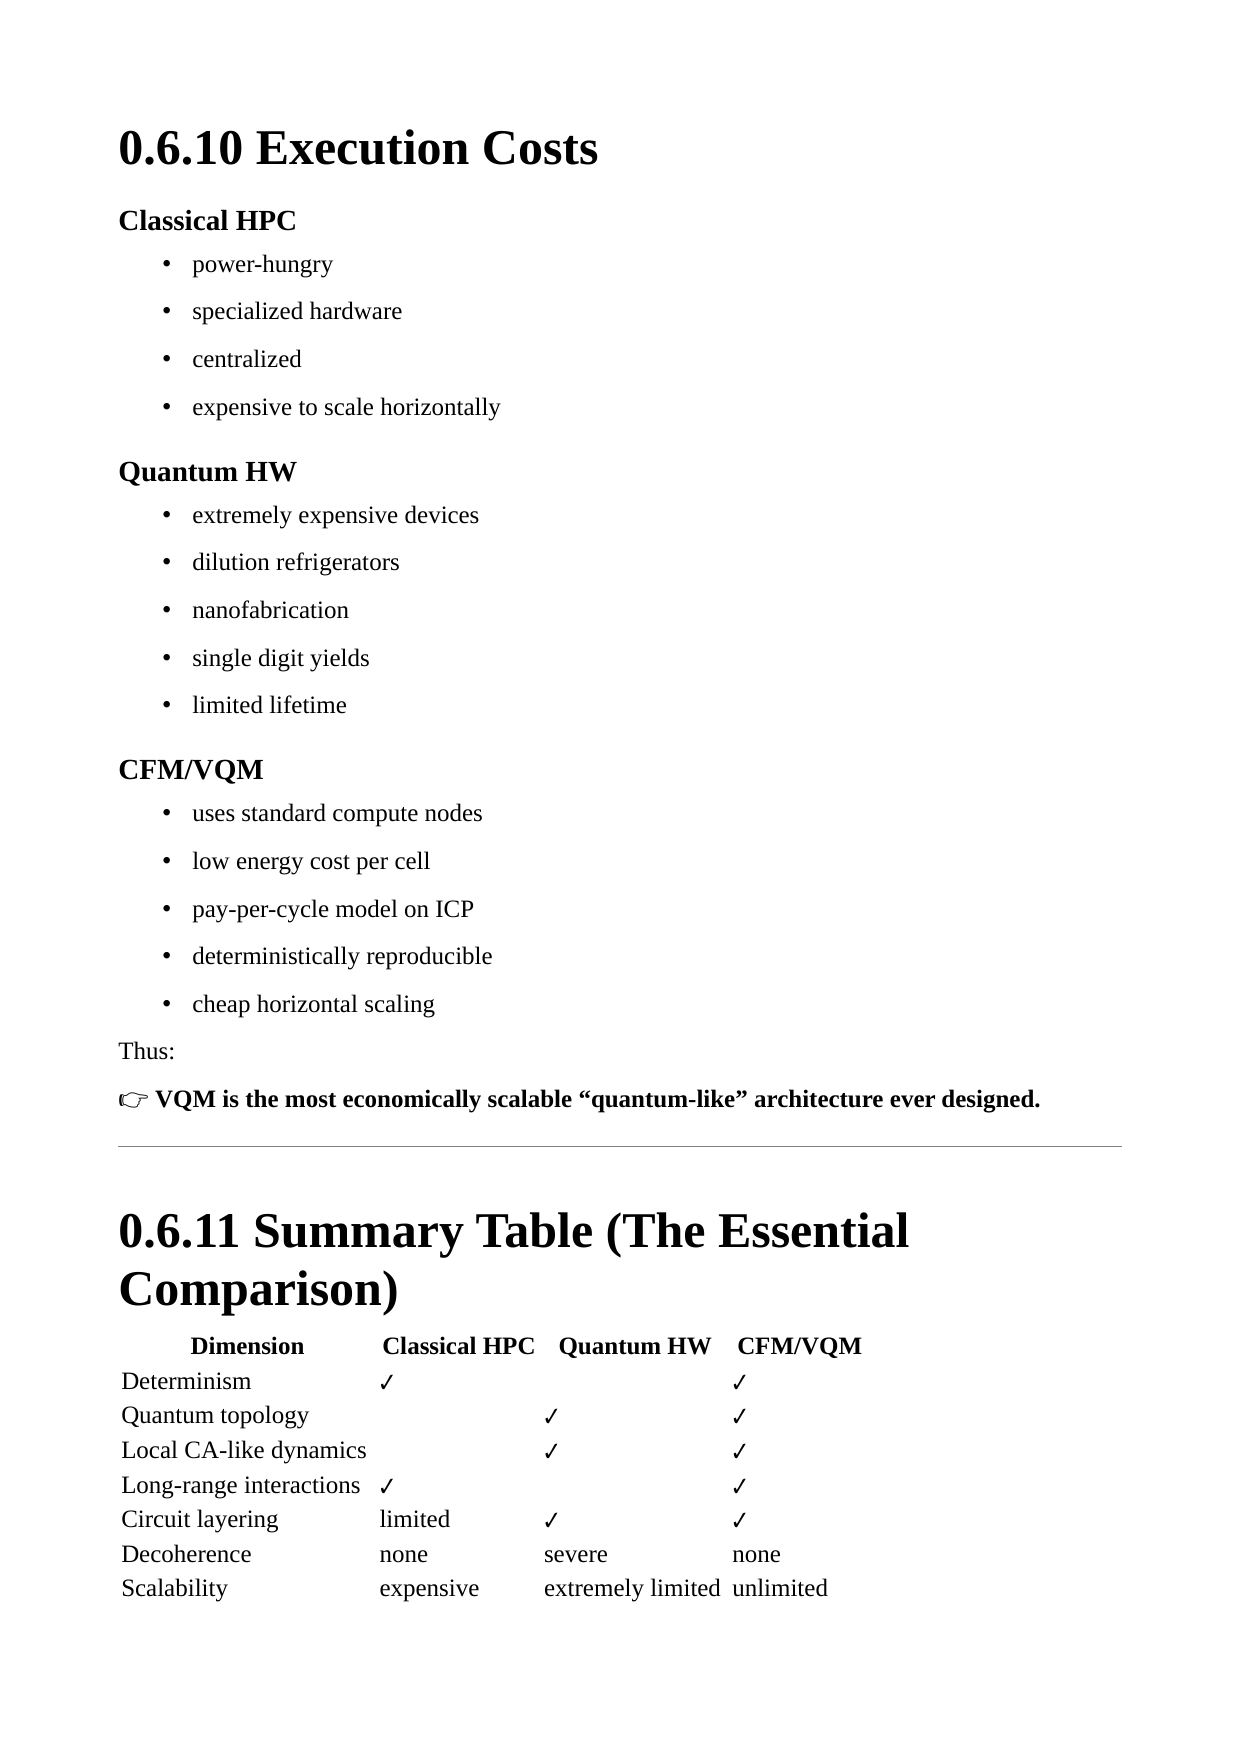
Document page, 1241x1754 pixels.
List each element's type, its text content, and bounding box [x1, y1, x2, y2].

list cheap horizontal scaling [162, 989, 1122, 1018]
list dilution refrigerators [162, 547, 1122, 576]
table_cell ✔️ [729, 1432, 870, 1467]
table_cell Circuit layering [118, 1501, 376, 1536]
table_cell ❌ [541, 1467, 729, 1501]
list single digit yields [162, 643, 1122, 671]
subtitle 0.6.11 Summary Table (The Essential Comparison) [118, 1201, 1122, 1316]
list extremely expensive devices [162, 500, 1122, 528]
table_cell ✔️ [541, 1432, 729, 1467]
table_cell ✔️ [541, 1398, 729, 1432]
table_cell Scalability [118, 1571, 376, 1605]
table_cell Local CA-like dynamics [118, 1432, 376, 1467]
table_cell ✔️ [729, 1363, 870, 1398]
list limited lifetime [162, 690, 1122, 719]
text 👉 VQM is the most economically scalable “quantum-like” architecture ever designed. [118, 1084, 1122, 1113]
table_header CFM/VQM [729, 1329, 870, 1363]
subtitle Quantum HW [118, 454, 1122, 487]
list power-hungry [162, 249, 1122, 277]
list deterministically reproducible [162, 941, 1122, 970]
table_cell severe [541, 1536, 729, 1571]
table_cell ✔️ [729, 1398, 870, 1432]
subtitle CFM/VQM [118, 752, 1122, 786]
table_cell ✔️ [376, 1467, 541, 1501]
table_cell ❌ [376, 1398, 541, 1432]
table_cell none [729, 1536, 870, 1571]
text Thus: [118, 1036, 1122, 1065]
list nanofabrication [162, 595, 1122, 624]
subtitle Classical HPC [118, 203, 1122, 236]
table_cell unlimited [729, 1571, 870, 1605]
table_header Quantum HW [541, 1329, 729, 1363]
table_cell ✔️ [376, 1363, 541, 1398]
table_cell Quantum topology [118, 1398, 376, 1432]
table_cell Decoherence [118, 1536, 376, 1571]
table_header Dimension [118, 1329, 376, 1363]
table_cell Determinism [118, 1363, 376, 1398]
list uses standard compute nodes [162, 798, 1122, 827]
table_cell extremely limited [541, 1571, 729, 1605]
table_cell expensive [376, 1571, 541, 1605]
subtitle 0.6.10 Execution Costs [118, 118, 1122, 176]
table_cell none [376, 1536, 541, 1571]
list expensive to scale horizontally [162, 392, 1122, 420]
table_cell ✔️ [729, 1501, 870, 1536]
list centralized [162, 344, 1122, 373]
table_cell ✔️ [541, 1501, 729, 1536]
list specialized hardware [162, 296, 1122, 325]
table_cell limited [376, 1501, 541, 1536]
table_cell Long-range interactions [118, 1467, 376, 1501]
table_cell ❌ [541, 1363, 729, 1398]
list pay-per-cycle model on ICP [162, 894, 1122, 922]
table_cell ❌ [376, 1432, 541, 1467]
table_cell ✔️ [729, 1467, 870, 1501]
table_header Classical HPC [376, 1329, 541, 1363]
list low energy cost per cell [162, 846, 1122, 875]
